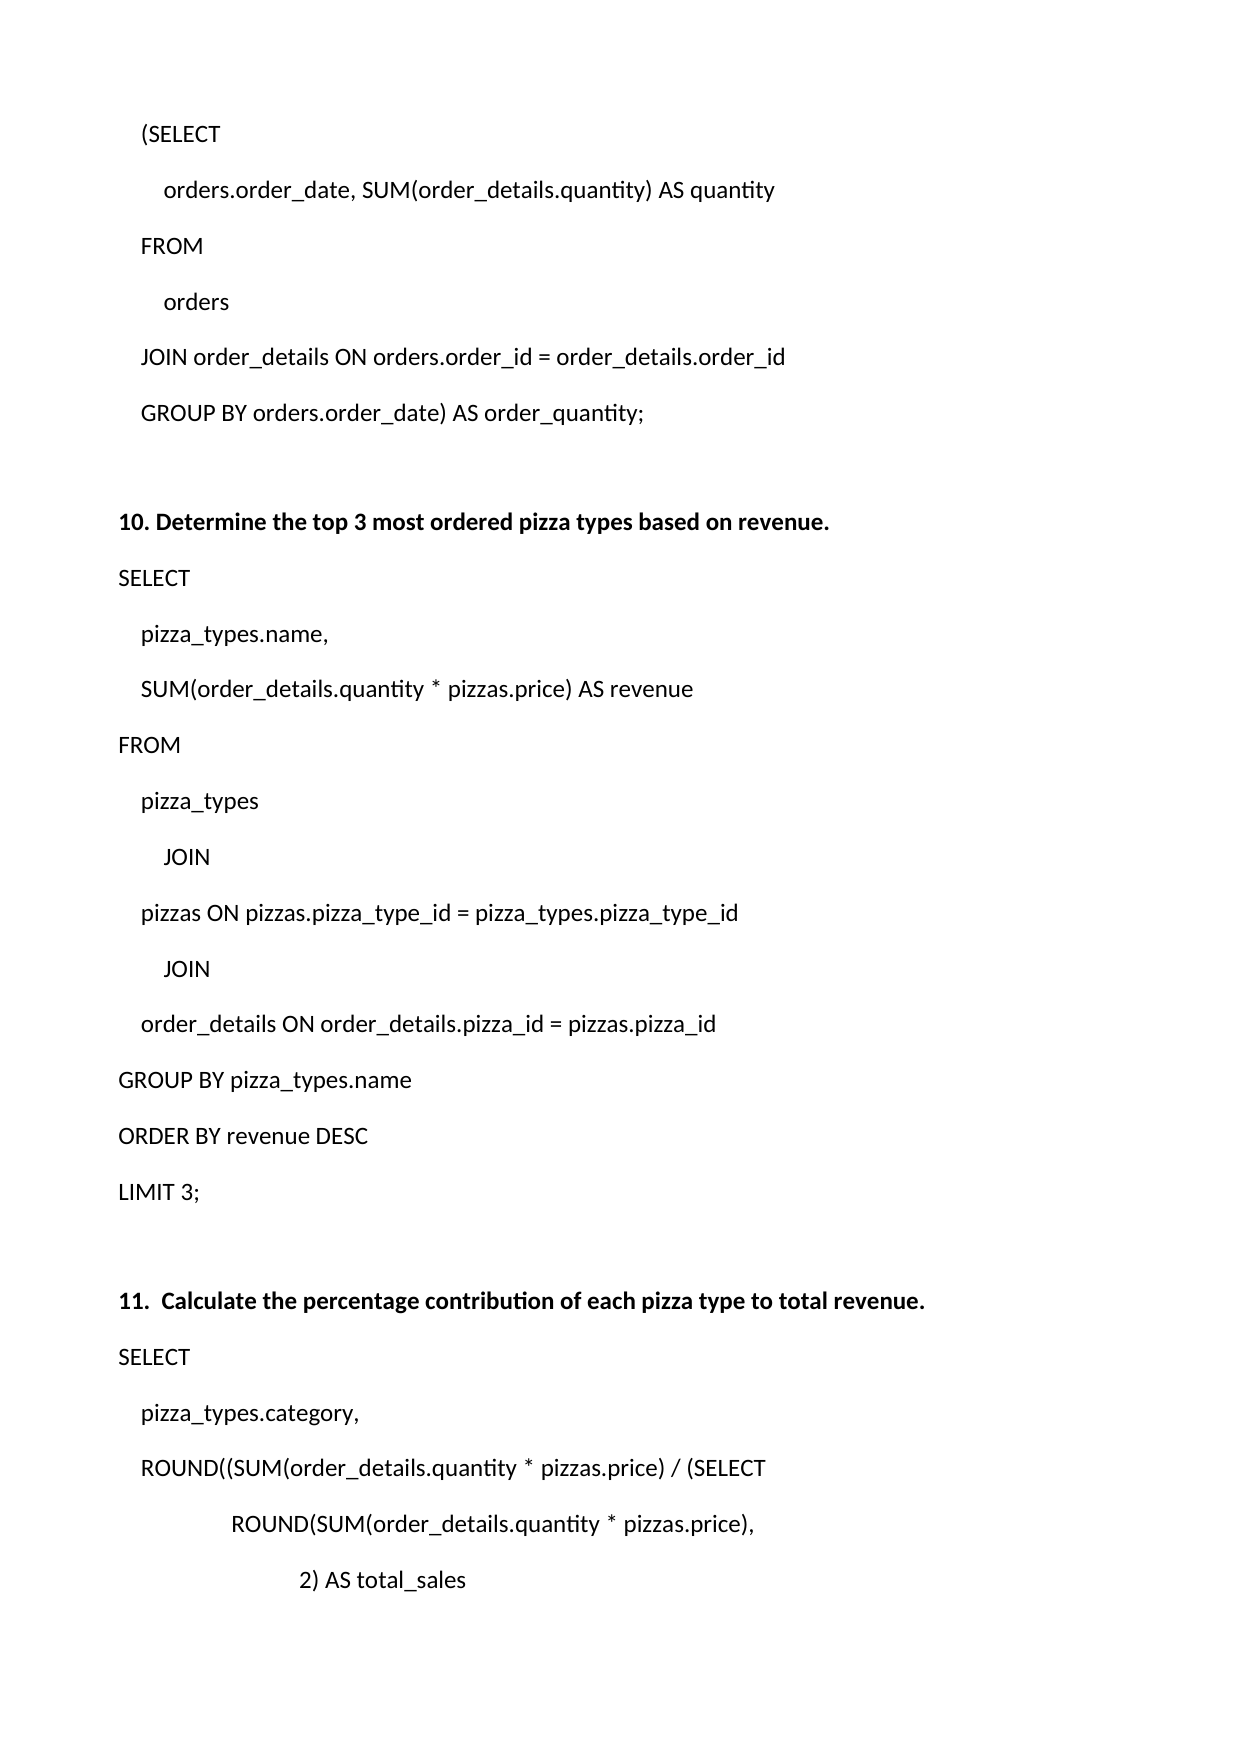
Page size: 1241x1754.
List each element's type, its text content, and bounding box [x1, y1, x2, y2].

text FROM [118, 230, 1122, 260]
text GROUP BY pizza_types.name [118, 1064, 1122, 1095]
text GROUP BY orders.order_date) AS order_quantity; [118, 397, 1122, 428]
text FROM [118, 729, 1122, 760]
text 2) AS total_sales [118, 1564, 1122, 1595]
text pizza_types.name, [118, 618, 1122, 648]
text JOIN [118, 841, 1122, 872]
text pizzas ON pizzas.pizza_type_id = pizza_types.pizza_type_id [118, 897, 1122, 927]
text ROUND((SUM(order_details.quantity * pizzas.price) / (SELECT [118, 1452, 1122, 1483]
text JOIN order_details ON orders.order_id = order_details.order_id [118, 341, 1122, 372]
text LIMIT 3; [118, 1176, 1122, 1207]
text ORDER BY revenue DESC [118, 1120, 1122, 1151]
text order_details ON order_details.pizza_id = pizzas.pizza_id [118, 1009, 1122, 1039]
text JOIN [118, 953, 1122, 983]
text 11. Calculate the percentage contribution of each pizza type to total revenue. [118, 1285, 1122, 1316]
text 10. Determine the top 3 most ordered pizza types based on revenue. [118, 506, 1122, 537]
text ROUND(SUM(order_details.quantity * pizzas.price), [118, 1508, 1122, 1539]
text orders [118, 286, 1122, 316]
text SELECT [118, 1341, 1122, 1371]
text SUM(order_details.quantity * pizzas.price) AS revenue [118, 674, 1122, 704]
text (SELECT [118, 118, 1122, 149]
text pizza_types [118, 785, 1122, 816]
text SELECT [118, 562, 1122, 592]
text orders.order_date, SUM(order_details.quantity) AS quantity [118, 174, 1122, 204]
text pizza_types.category, [118, 1397, 1122, 1427]
